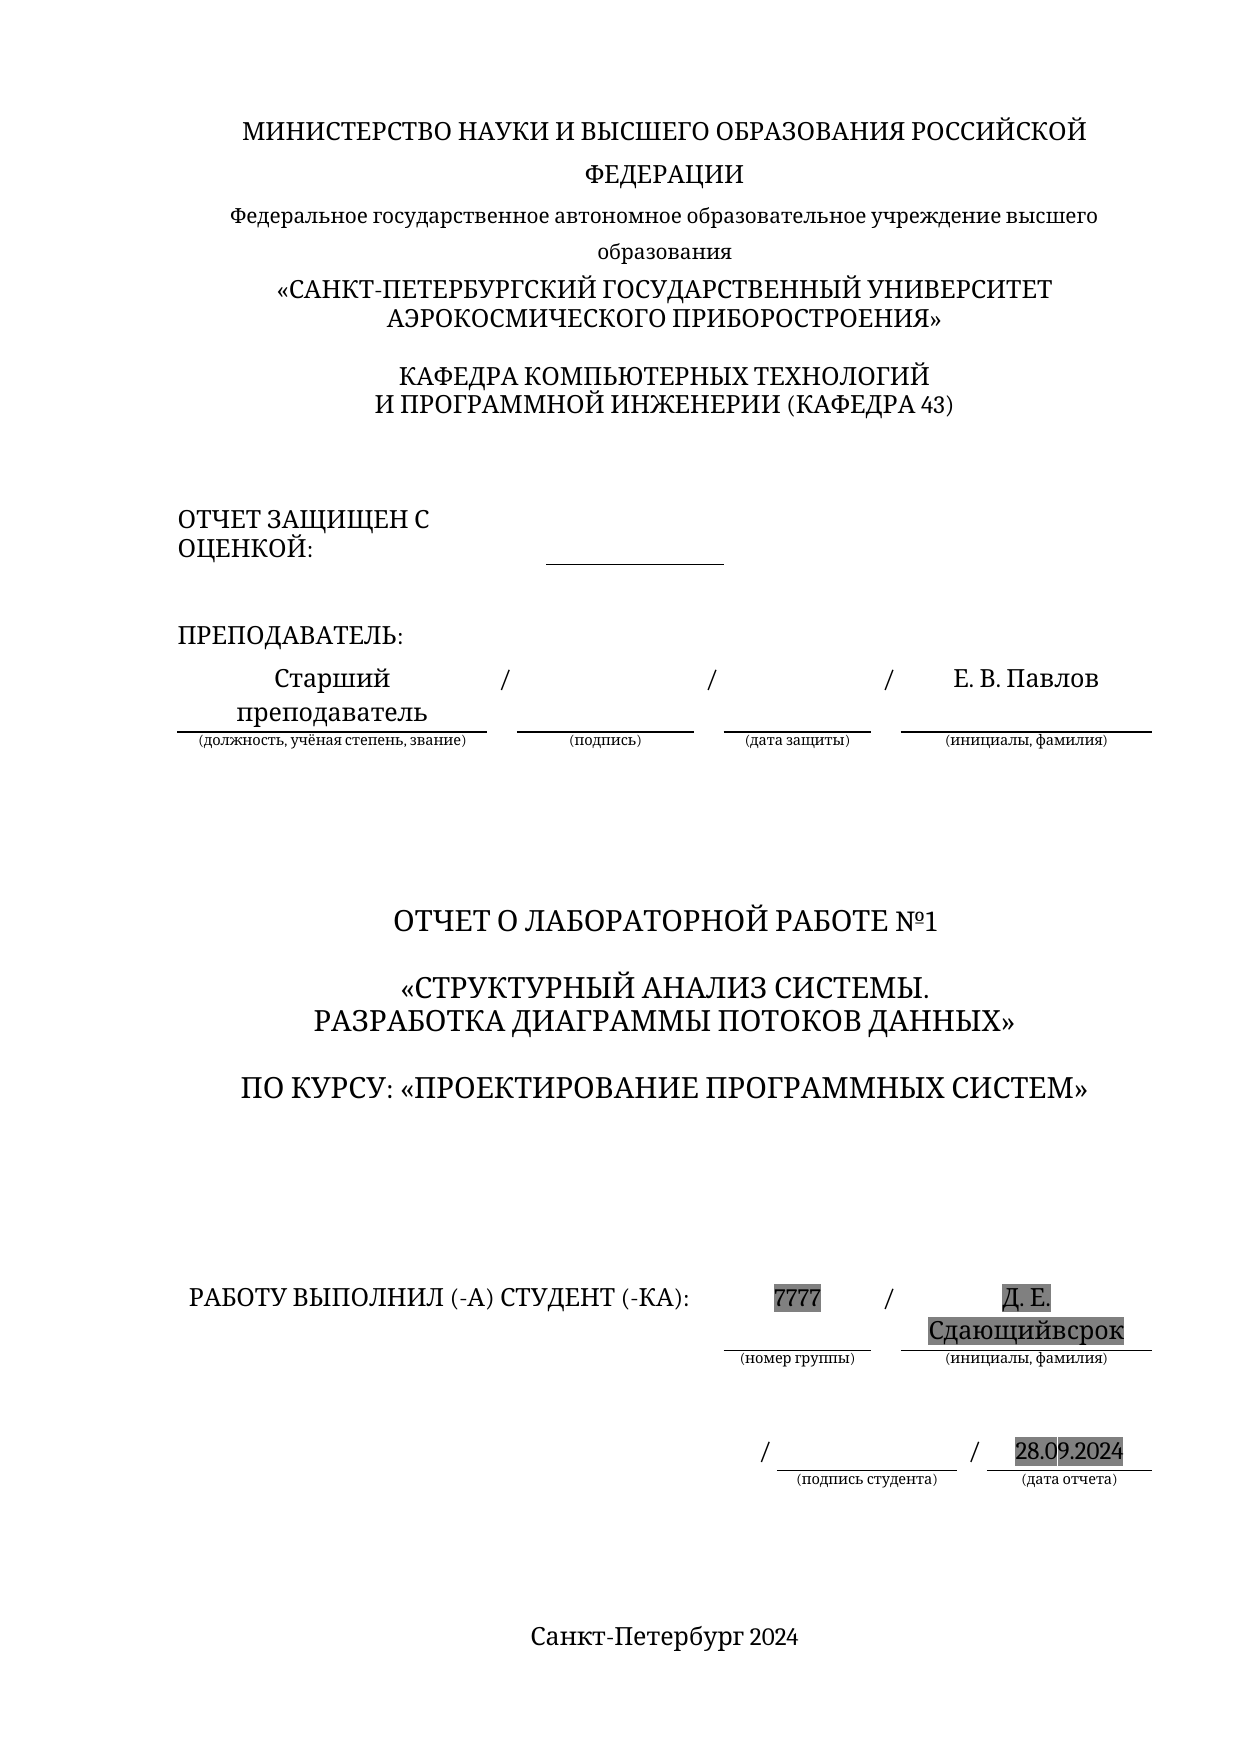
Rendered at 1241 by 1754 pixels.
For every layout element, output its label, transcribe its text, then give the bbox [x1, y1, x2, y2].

text ПО КУРСУ: «ПРОЕКТИРОВАНИЕ ПРОГРАММНЫХ СИСТЕМ» [177, 1073, 1152, 1106]
text ПРЕПОДАВАТЕЛЬ: [177, 622, 1152, 651]
table_cell [487, 731, 517, 761]
table_header / [957, 1437, 987, 1470]
table_header / [694, 665, 723, 731]
text РАЗРАБОТКА ДИАГРАММЫ ПОТОКОВ ДАННЫХ» [177, 1006, 1152, 1039]
table_header [777, 1437, 957, 1470]
table_header / [747, 1437, 777, 1470]
table_cell (подпись) [517, 733, 694, 761]
table_cell [957, 1470, 987, 1500]
text Федеральное государственное автономное образовательное учреждение высшего образования [177, 204, 1152, 264]
table_header [546, 506, 723, 564]
text «САНКТ-ПЕТЕРБУРГСКИЙ ГОСУДАРСТВЕННЫЙ УНИВЕРСИТЕТ [177, 276, 1152, 305]
table_header / [487, 665, 517, 731]
table_cell [177, 1470, 747, 1500]
table_cell (дата защиты) [724, 733, 871, 761]
table_cell [871, 731, 901, 761]
table_cell (инициалы, фамилия) [901, 1351, 1152, 1379]
table_cell [747, 1470, 777, 1500]
text ОТЧЕТ О ЛАБОРАТОРНОЙ РАБОТЕ №1 [177, 905, 1152, 938]
table_header [724, 665, 871, 731]
table_header / [871, 665, 901, 731]
text КАФЕДРА КОМПЬЮТЕРНЫХ ТЕХНОЛОГИЙ [177, 362, 1152, 391]
table_header Д. Е. Сдающийвсрок [901, 1284, 1152, 1349]
table_header [724, 506, 1151, 564]
table_cell (подпись студента) [777, 1471, 957, 1500]
text «СТРУКТУРНЫЙ АНАЛИЗ СИСТЕМЫ. [177, 972, 1152, 1006]
table_header [177, 1437, 747, 1470]
table_cell (дата отчета) [987, 1471, 1152, 1500]
table_cell [177, 1350, 723, 1379]
table_cell [694, 731, 723, 761]
table_header [517, 665, 694, 731]
table_header 28.09.2024 [987, 1437, 1152, 1470]
text АЭРОКОСМИЧЕСКОГО ПРИБОРОСТРОЕНИЯ» [177, 305, 1152, 334]
table_cell (инициалы, фамилия) [901, 733, 1152, 761]
table_cell (должность, учёная степень, звание) [177, 733, 487, 761]
table_cell [871, 1350, 901, 1379]
text МИНИСТЕРСТВО НАУКИ И ВЫСШЕГО ОБРАЗОВАНИЯ РОССИЙСКОЙ ФЕДЕРАЦИИ [177, 118, 1152, 190]
table_header / [871, 1284, 901, 1349]
table_header 7777 [724, 1284, 871, 1349]
text И ПРОГРАММНОЙ ИНЖЕНЕРИИ (КАФЕДРА 43) [177, 391, 1152, 420]
table_cell (номер группы) [724, 1351, 871, 1379]
table_header ОТЧЕТ ЗАЩИЩЕН С ОЦЕНКОЙ: [177, 506, 546, 564]
table_header Е. В. Павлов [901, 665, 1152, 731]
table_header Старший преподаватель [177, 665, 487, 731]
table_header РАБОТУ ВЫПОЛНИЛ (-А) СТУДЕНТ (-КА): [177, 1284, 723, 1349]
